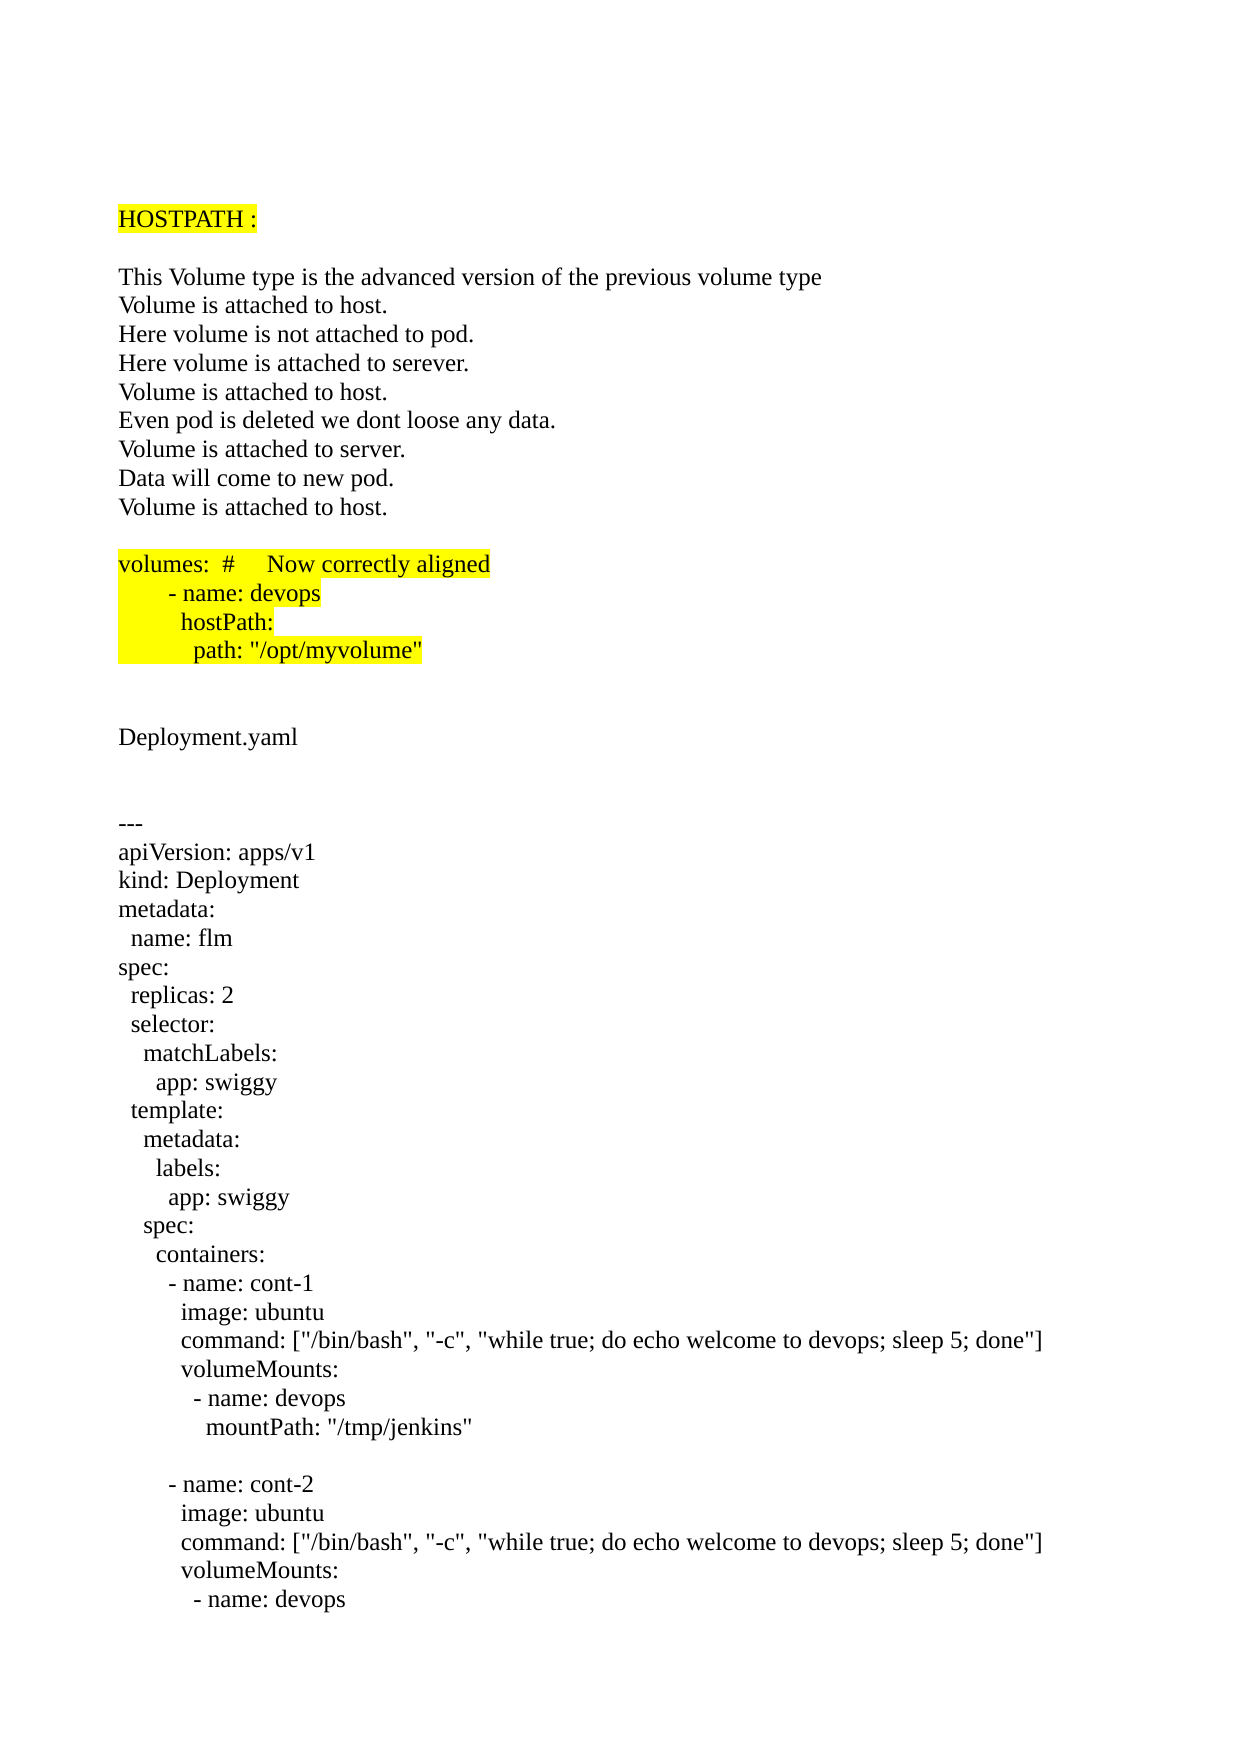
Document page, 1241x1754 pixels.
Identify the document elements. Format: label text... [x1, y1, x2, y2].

text Volume is attached to host. [118, 291, 1122, 319]
text volumeMounts: [118, 1354, 1122, 1383]
text --- [118, 808, 1122, 837]
text This Volume type is the advanced version of the previous volume type [118, 262, 1122, 291]
text image: ubuntu [118, 1498, 1122, 1527]
text image: ubuntu [118, 1297, 1122, 1326]
text volumes: # ✅ Now correctly aligned [118, 549, 1122, 578]
text app: swiggy [118, 1067, 1122, 1096]
text spec: [118, 952, 1122, 981]
text - name: cont-1 [118, 1268, 1122, 1297]
text path: "/opt/myvolume" [118, 636, 1122, 664]
text Even pod is deleted we dont loose any data. [118, 406, 1122, 434]
text Here volume is not attached to pod. [118, 319, 1122, 348]
text spec: [118, 1211, 1122, 1239]
text Volume is attached to host. [118, 492, 1122, 521]
text Here volume is attached to serever. [118, 348, 1122, 377]
text name: flm [118, 923, 1122, 952]
text - name: cont-2 [118, 1469, 1122, 1498]
text matchLabels: [118, 1038, 1122, 1067]
text app: swiggy [118, 1182, 1122, 1211]
text apiVersion: apps/v1 [118, 837, 1122, 866]
text template: [118, 1096, 1122, 1124]
text kind: Deployment [118, 866, 1122, 894]
text volumeMounts: [118, 1556, 1122, 1584]
text metadata: [118, 894, 1122, 923]
text Volume is attached to server. [118, 434, 1122, 463]
text - name: devops [118, 1383, 1122, 1412]
text mountPath: "/tmp/jenkins" [118, 1412, 1122, 1441]
text labels: [118, 1153, 1122, 1182]
text metadata: [118, 1124, 1122, 1153]
text replicas: 2 [118, 981, 1122, 1009]
text Data will come to new pod. [118, 463, 1122, 492]
text - name: devops [118, 1584, 1122, 1613]
text command: ["/bin/bash", "-c", "while true; do echo welcome to devops; sleep 5; done"] [118, 1527, 1122, 1556]
text Deployment.yaml [118, 722, 1122, 751]
text - name: devops [118, 578, 1122, 607]
text containers: [118, 1239, 1122, 1268]
text hostPath: [118, 607, 1122, 636]
text command: ["/bin/bash", "-c", "while true; do echo welcome to devops; sleep 5; done"] [118, 1326, 1122, 1354]
text Volume is attached to host. [118, 377, 1122, 406]
text selector: [118, 1009, 1122, 1038]
text HOSTPATH : [118, 204, 1122, 233]
